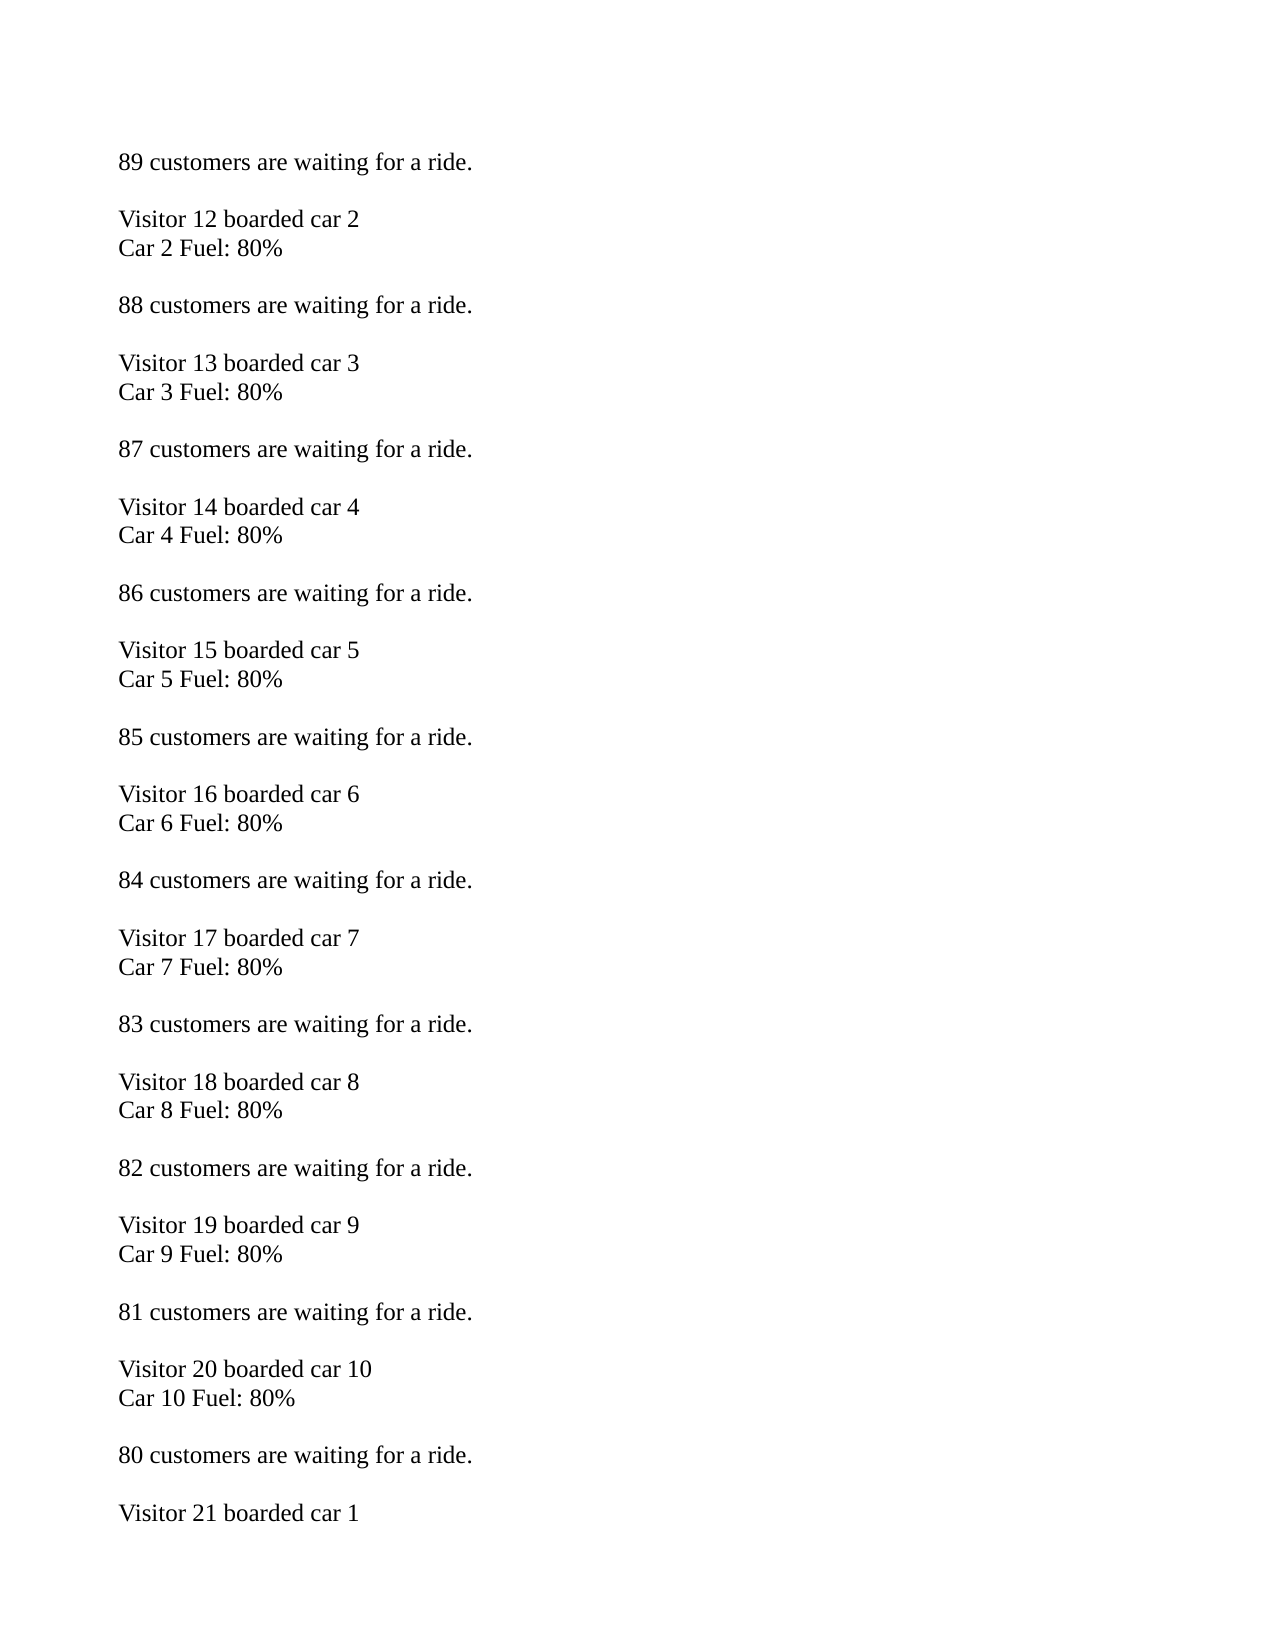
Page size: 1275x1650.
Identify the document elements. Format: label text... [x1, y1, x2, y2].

text Car 7 Fuel: 80% [118, 952, 1157, 981]
text Car 8 Fuel: 80% [118, 1096, 1157, 1124]
text Car 3 Fuel: 80% [118, 377, 1157, 406]
text Visitor 15 boarded car 5 [118, 636, 1157, 664]
text Visitor 18 boarded car 8 [118, 1067, 1157, 1096]
text Visitor 16 boarded car 6 [118, 779, 1157, 808]
text 83 customers are waiting for a ride. [118, 1009, 1157, 1038]
text 87 customers are waiting for a ride. [118, 434, 1157, 463]
text 88 customers are waiting for a ride. [118, 291, 1157, 319]
text 85 customers are waiting for a ride. [118, 722, 1157, 751]
text Visitor 12 boarded car 2 [118, 204, 1157, 233]
text Visitor 14 boarded car 4 [118, 492, 1157, 521]
text Car 4 Fuel: 80% [118, 521, 1157, 549]
text Visitor 17 boarded car 7 [118, 923, 1157, 952]
text Car 10 Fuel: 80% [118, 1383, 1157, 1412]
text Visitor 20 boarded car 10 [118, 1354, 1157, 1383]
text 86 customers are waiting for a ride. [118, 578, 1157, 607]
text Car 9 Fuel: 80% [118, 1239, 1157, 1268]
text Car 6 Fuel: 80% [118, 808, 1157, 837]
text 81 customers are waiting for a ride. [118, 1297, 1157, 1326]
text Visitor 13 boarded car 3 [118, 348, 1157, 377]
text 84 customers are waiting for a ride. [118, 866, 1157, 894]
text 82 customers are waiting for a ride. [118, 1153, 1157, 1182]
text 89 customers are waiting for a ride. [118, 147, 1157, 176]
text Car 2 Fuel: 80% [118, 233, 1157, 262]
text Visitor 21 boarded car 1 [118, 1498, 1157, 1527]
text Visitor 19 boarded car 9 [118, 1211, 1157, 1239]
text Car 5 Fuel: 80% [118, 664, 1157, 693]
text 80 customers are waiting for a ride. [118, 1441, 1157, 1469]
